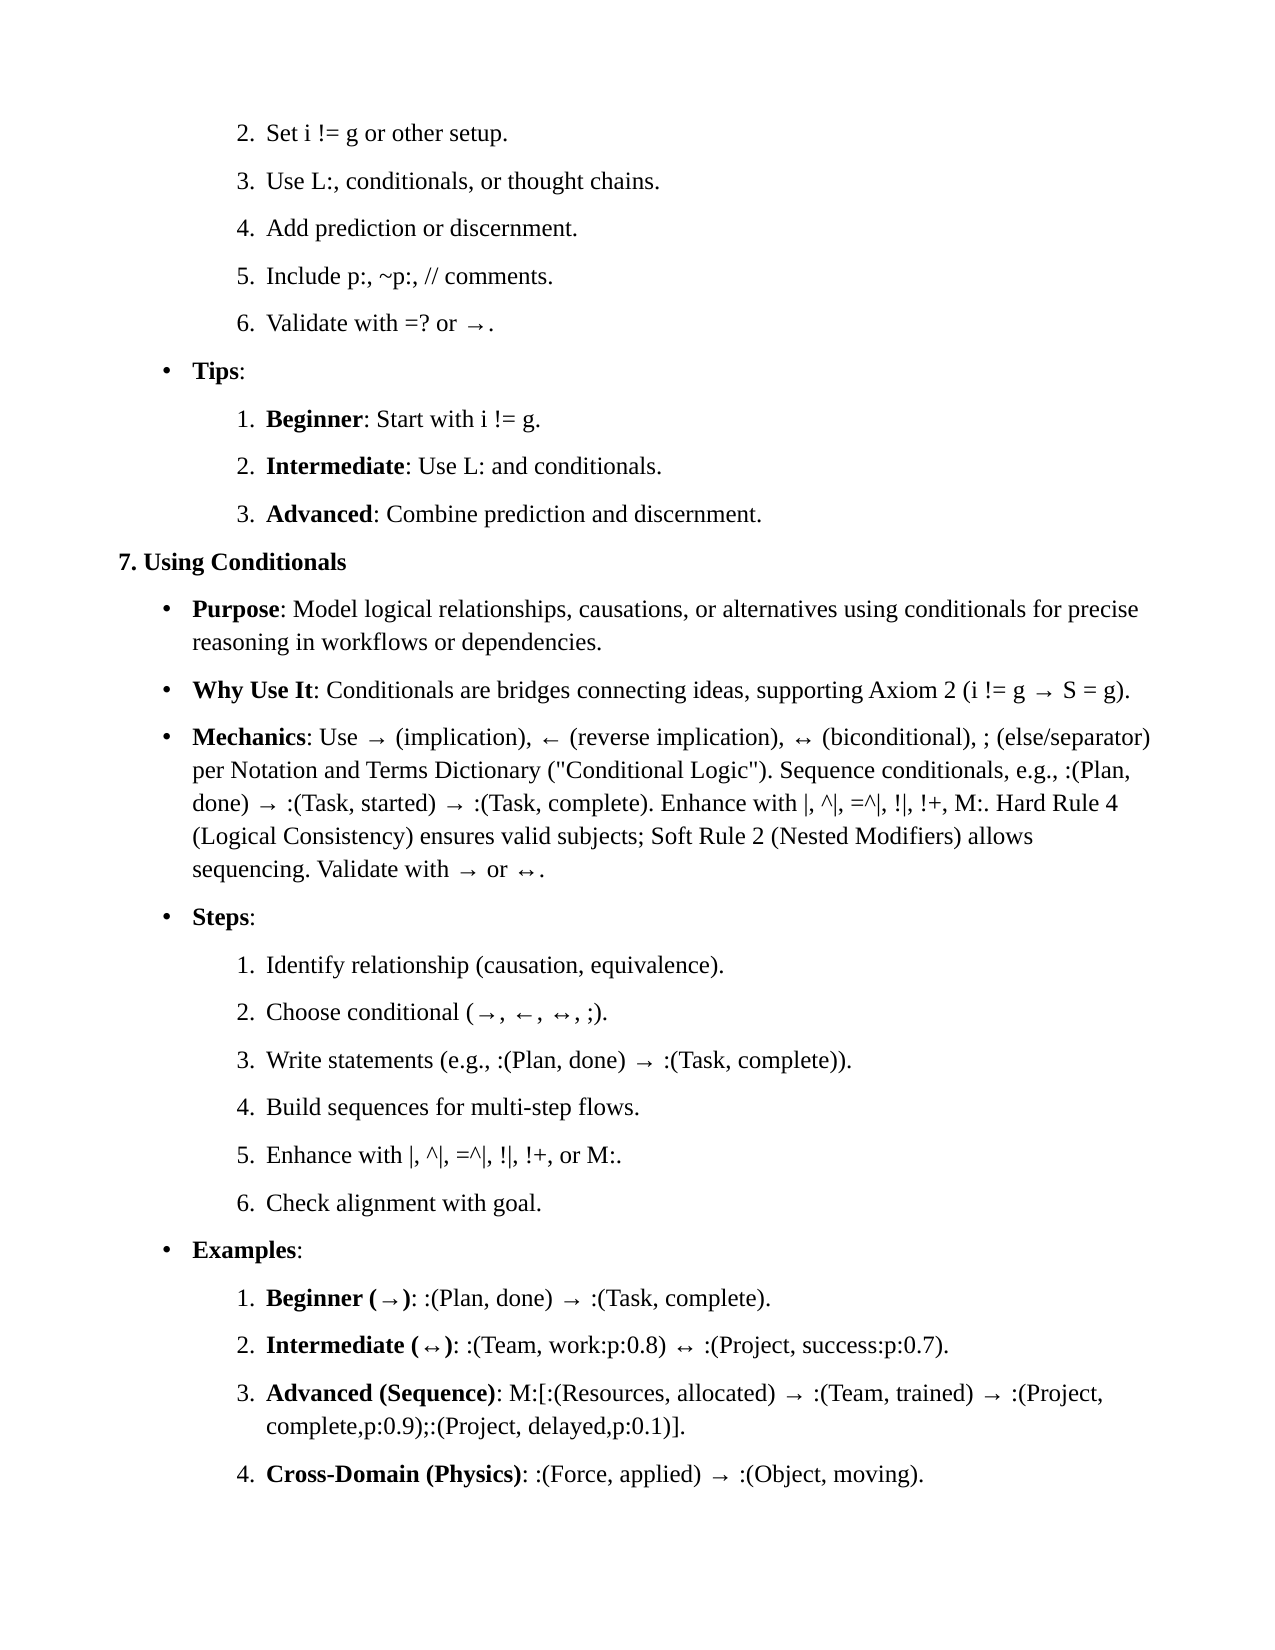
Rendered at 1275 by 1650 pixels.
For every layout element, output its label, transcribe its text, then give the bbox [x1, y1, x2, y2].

list Set i != g or other setup. [236, 118, 1157, 147]
list Advanced: Combine prediction and discernment. [236, 499, 1157, 528]
list Build sequences for multi-step flows. [236, 1092, 1157, 1121]
list Identify relationship (causation, equivalence). [236, 950, 1157, 978]
list Tips: [162, 356, 1157, 385]
list Beginner (→): :(Plan, done) → :(Task, complete). [236, 1283, 1157, 1312]
list Choose conditional (→, ←, ↔, ;). [236, 997, 1157, 1026]
list Include p:, ~p:, // comments. [236, 261, 1157, 290]
list Mechanics: Use → (implication), ← (reverse implication), ↔ (biconditional), ; (else/separator) per Notation and Terms Dictionary ("Conditional Logic"). Sequence conditionals, e.g., :(Plan, done) → :(Task, started) → :(Task, complete). Enhance with |, ^|, =^|, !|, !+, M:. Hard Rule 4 (Logical Consistency) ensures valid subjects; Soft Rule 2 (Nested Modifiers) allows sequencing. Validate with → or ↔. [162, 722, 1157, 883]
list Intermediate: Use L: and conditionals. [236, 451, 1157, 480]
list Use L:, conditionals, or thought chains. [236, 166, 1157, 194]
list Steps: [162, 902, 1157, 931]
list Examples: [162, 1235, 1157, 1264]
list Validate with =? or →. [236, 308, 1157, 337]
text 7. Using Conditionals [118, 547, 1157, 575]
list Write statements (e.g., :(Plan, done) → :(Task, complete)). [236, 1045, 1157, 1074]
list Why Use It: Conditionals are bridges connecting ideas, supporting Axiom 2 (i != g → S = g). [162, 675, 1157, 703]
list Advanced (Sequence): M:[:(Resources, allocated) → :(Team, trained) → :(Project, complete,p:0.9);:(Project, delayed,p:0.1)]. [236, 1378, 1157, 1440]
list Enhance with |, ^|, =^|, !|, !+, or M:. [236, 1140, 1157, 1169]
list Cross-Domain (Physics): :(Force, applied) → :(Object, moving). [236, 1459, 1157, 1487]
list Intermediate (↔): :(Team, work:p:0.8) ↔ :(Project, success:p:0.7). [236, 1331, 1157, 1359]
list Add prediction or discernment. [236, 213, 1157, 242]
list Purpose: Model logical relationships, causations, or alternatives using conditionals for precise reasoning in workflows or dependencies. [162, 594, 1157, 656]
list Check alignment with goal. [236, 1188, 1157, 1216]
list Beginner: Start with i != g. [236, 404, 1157, 432]
